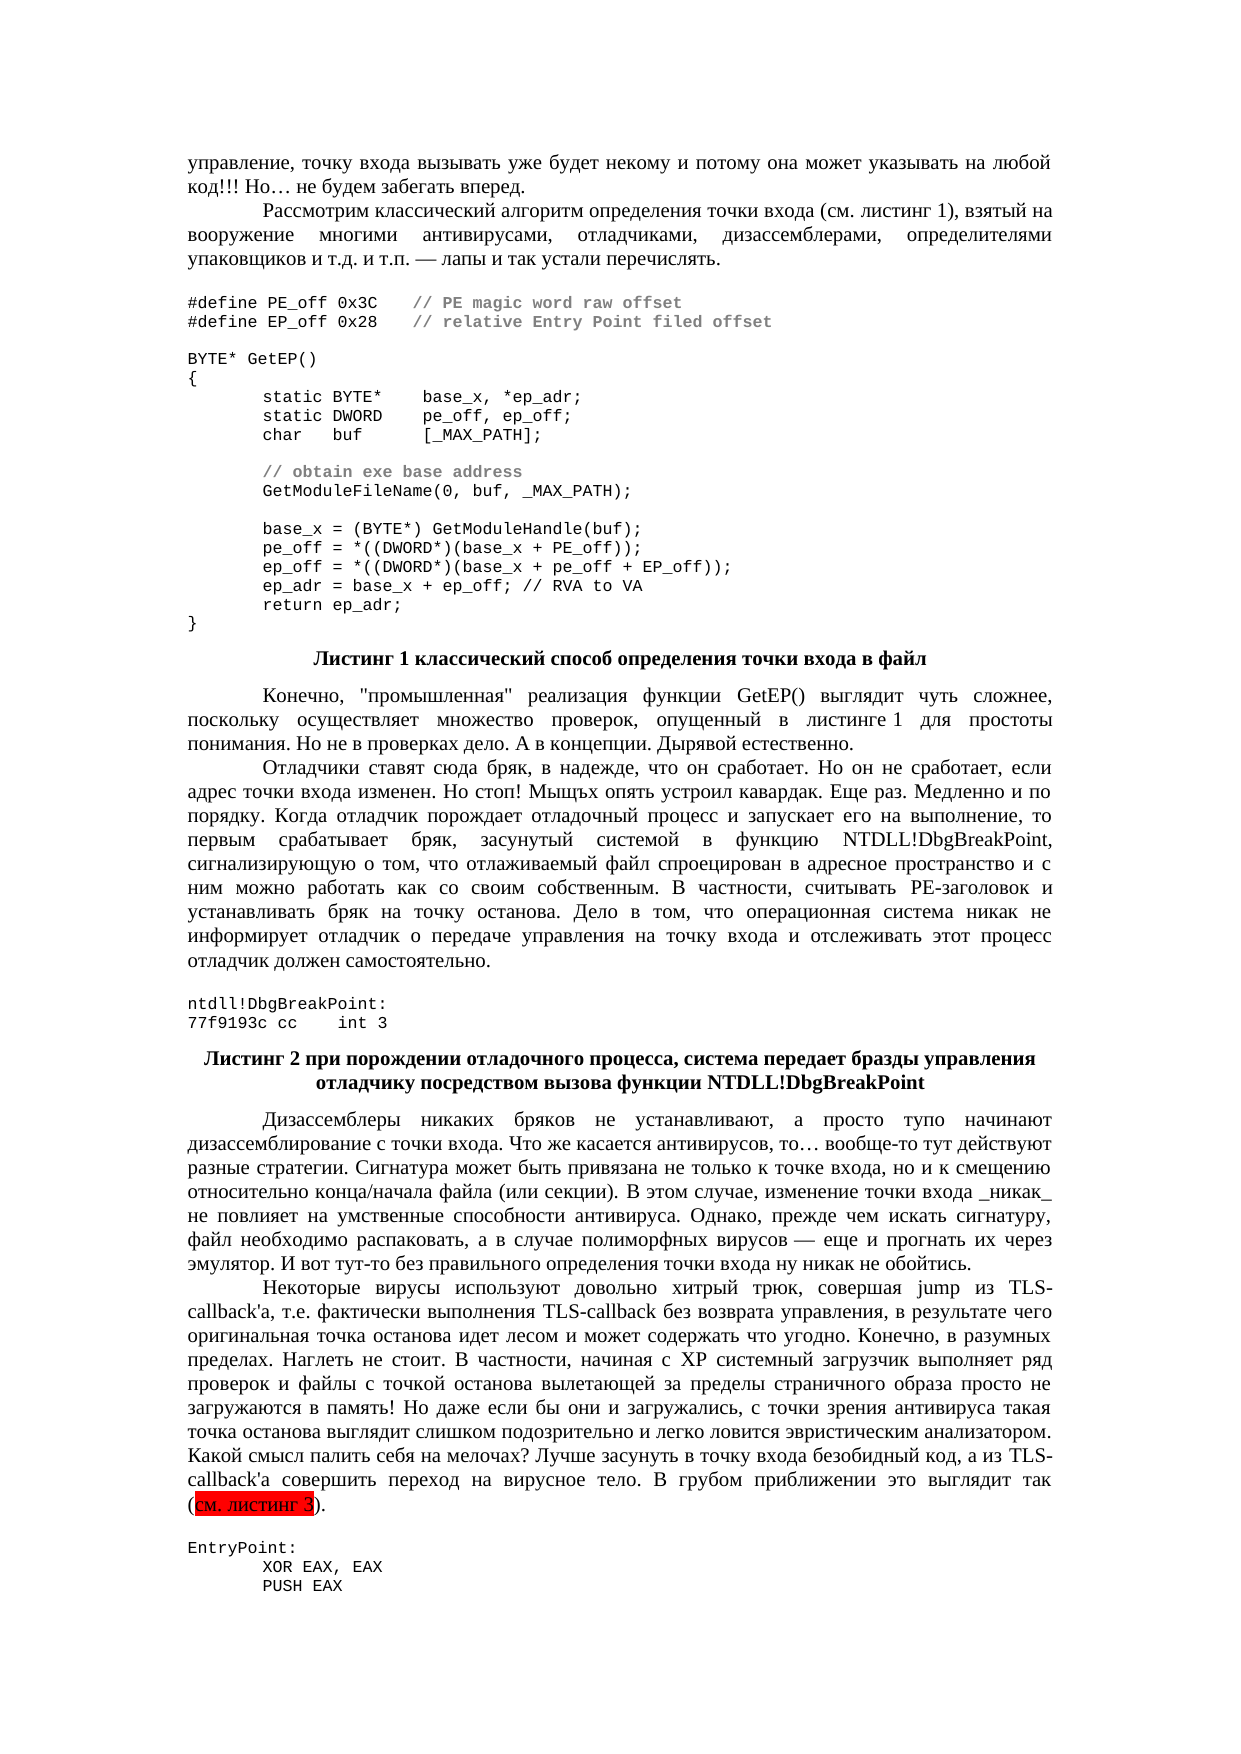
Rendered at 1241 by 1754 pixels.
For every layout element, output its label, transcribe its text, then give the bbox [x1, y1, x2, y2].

text // obtain exe base address [187, 464, 1053, 483]
text 77f9193c cc int 3 [187, 1014, 1053, 1033]
text char buf [_MAX_PATH]; [187, 426, 1053, 445]
text XOR EAX, EAX [187, 1558, 1053, 1577]
text управление, точку входа вызывать уже будет некому и потому она может указывать на любой код!!! Но… не будем забегать вперед. [187, 150, 1053, 198]
text Листинг 2 при порождении отладочного процесса, система передает бразды управления отладчику посредством вызова функции NTDLL!DbgBreakPoint [187, 1046, 1053, 1094]
text BYTE* GetEP() [187, 351, 1053, 370]
text Листинг 1 классический способ определения точки входа в файл [187, 646, 1053, 670]
text } [187, 615, 1053, 634]
text #define PE_off 0x3C // PE magic word raw offset [187, 294, 1053, 313]
text base_x = (BYTE*) GetModuleHandle(buf); [187, 521, 1053, 539]
text ep_adr = base_x + ep_off; // RVA to VA [187, 577, 1053, 596]
text return ep_adr; [187, 596, 1053, 615]
text static DWORD pe_off, ep_off; [187, 407, 1053, 426]
text Некоторые вирусы используют довольно хитрый трюк, совершая jump из TLS-callback'а, т.е. фактически выполнения TLS-callback без возврата управления, в результате чего оригинальная точка останова идет лесом и может содержать что угодно. Конечно, в разумных пределах. Наглеть не стоит. В частности, начиная с XP системный загрузчик выполняет ряд проверок и файлы с точкой останова вылетающей за пределы страничного образа просто не загружаются в память! Но даже если бы они и загружались, с точки зрения антивируса такая точка останова выглядит слишком подозрительно и легко ловится эвристическим анализатором. Какой смысл палить себя на мелочах? Лучше засунуть в точку входа безобидный код, а из TLS-callback'а совершить переход на вирусное тело. В грубом приближении это выглядит так (см. листинг 3). [187, 1275, 1053, 1516]
text #define EP_off 0x28 // relative Entry Point filed offset [187, 313, 1053, 332]
text ep_off = *((DWORD*)(base_x + pe_off + EP_off)); [187, 558, 1053, 577]
text Отладчики ставят сюда бряк, в надежде, что он сработает. Но он не сработает, если адрес точки входа изменен. Но стоп! Мыщъх опять устроил кавардак. Еще раз. Медленно и по порядку. Когда отладчик порождает отладочный процесс и запускает его на выполнение, то первым срабатывает бряк, засунутый системой в функцию NTDLL!DbgBreakPoint, сигнализирующую о том, что отлаживаемый файл спроецирован в адресное пространство и с ним можно работать как со своим собственным. В частности, считывать PE-заголовок и устанавливать бряк на точку останова. Дело в том, что операционная система никак не информирует отладчик о передаче управления на точку входа и отслеживать этот процесс отладчик должен самостоятельно. [187, 755, 1053, 972]
text { [187, 370, 1053, 389]
text Рассмотрим классический алгоритм определения точки входа (см. листинг 1), взятый на вооружение многими антивирусами, отладчиками, дизассемблерами, определителями упаковщиков и т.д. и т.п. — лапы и так устали перечислять. [187, 198, 1053, 270]
text pe_off = *((DWORD*)(base_x + PE_off)); [187, 539, 1053, 558]
text GetModuleFileName(0, buf, _MAX_PATH); [187, 483, 1053, 502]
text static BYTE* base_x, *ep_adr; [187, 389, 1053, 407]
text Конечно, "промышленная" реализация функции GetEP() выглядит чуть сложнее, поскольку осуществляет множество проверок, опущенный в листинге 1 для простоты понимания. Но не в проверках дело. А в концепции. Дырявой естественно. [187, 683, 1053, 755]
text ntdll!DbgBreakPoint: [187, 996, 1053, 1014]
text EntryPoint: [187, 1539, 1053, 1558]
text Дизассемблеры никаких бряков не устанавливают, а просто тупо начинают дизассемблирование с точки входа. Что же касается антивирусов, то… вообще-то тут действуют разные стратегии. Сигнатура может быть привязана не только к точке входа, но и к смещению относительно конца/начала файла (или секции). В этом случае, изменение точки входа _никак_ не повлияет на умственные способности антивируса. Однако, прежде чем искать сигнатуру, файл необходимо распаковать, а в случае полиморфных вирусов — еще и прогнать их через эмулятор. И вот тут-то без правильного определения точки входа ну никак не обойтись. [187, 1106, 1053, 1275]
text PUSH EAX [187, 1577, 1053, 1596]
